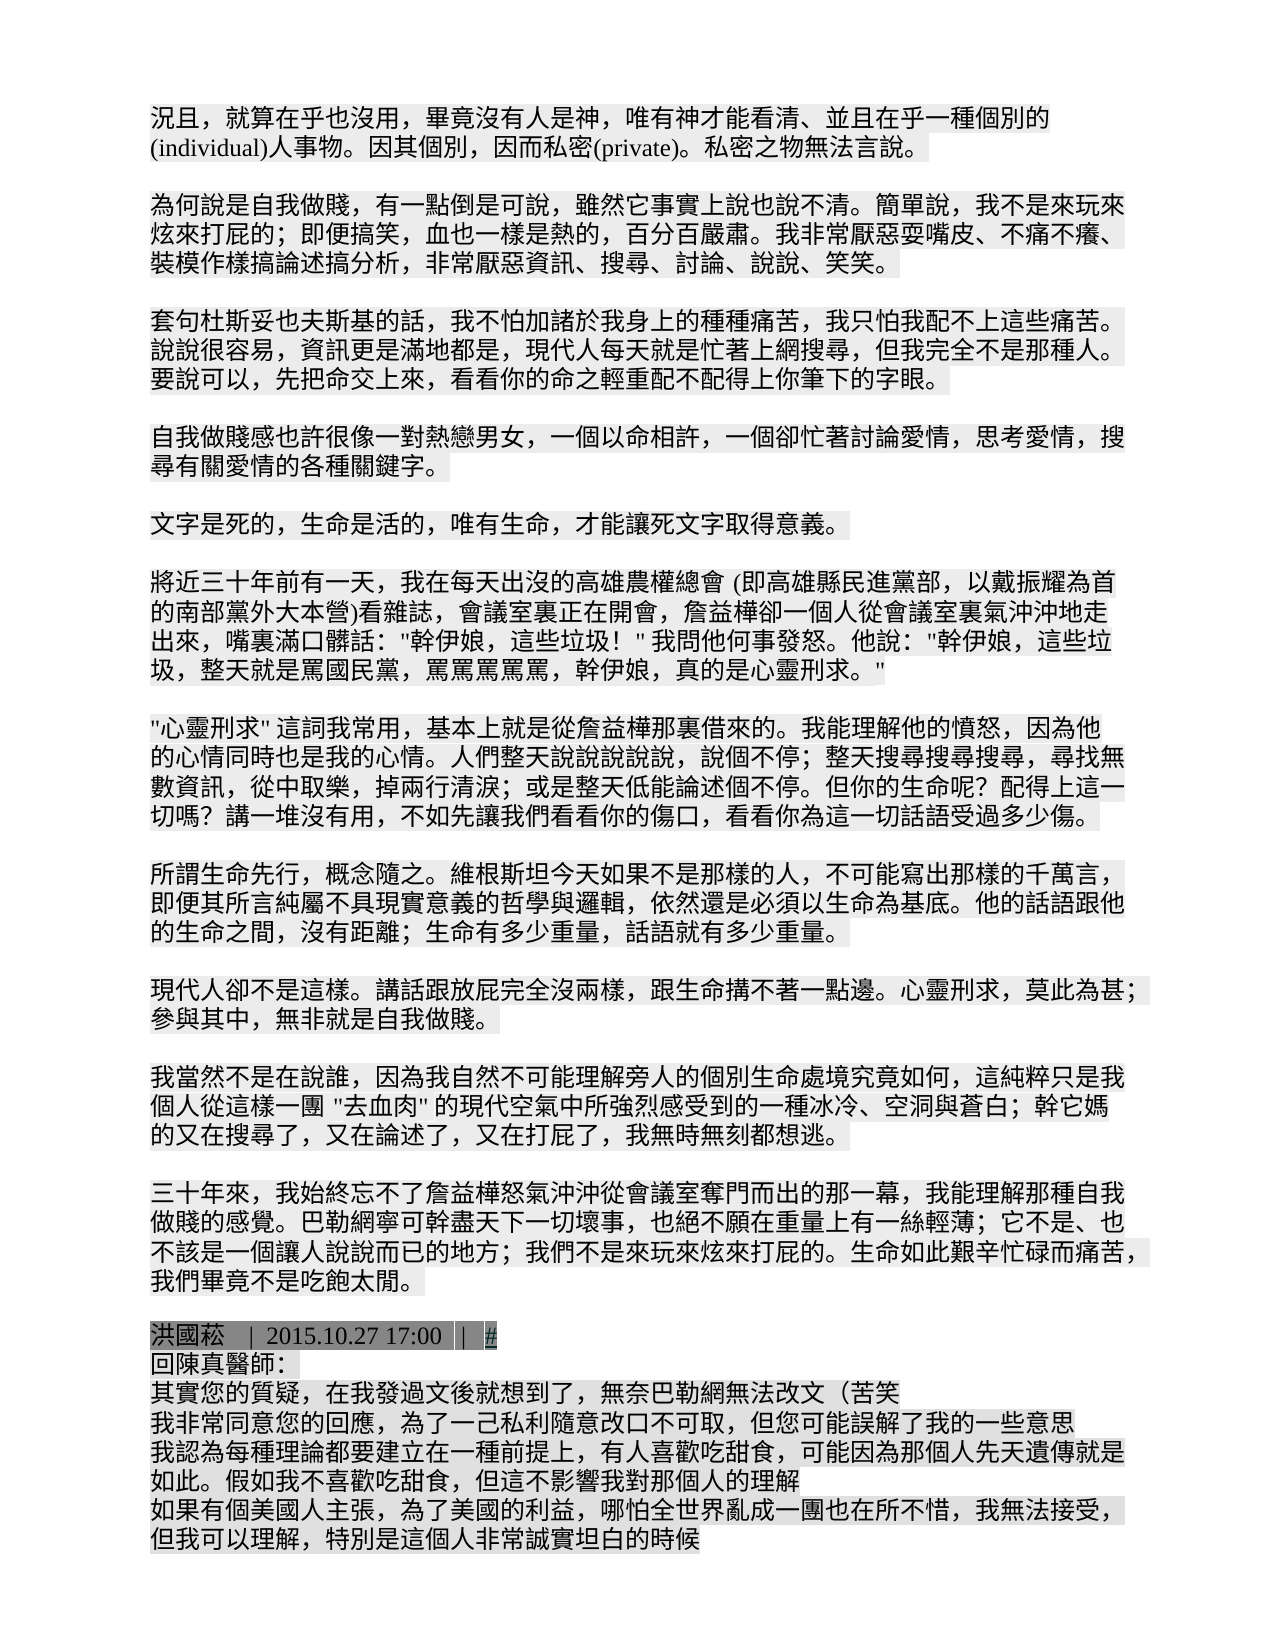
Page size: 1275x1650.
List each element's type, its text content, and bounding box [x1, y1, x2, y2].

text 洪國菘 | 2015.10.27 17:00 | # [150, 1321, 1125, 1350]
text 回陳真醫師： 其實您的質疑，在我發過文後就想到了，無奈巴勒網無法改文（苦笑 我非常同意您的回應，為了一己私利隨意改口不可取，但您可能誤解了我的一些意思 我認為每種理論都要建立在一種前提上，有人喜歡吃甜食，可能因為那個人先天遺傳就是如此。假如我不喜歡吃甜食，但這不影響我對那個人的理解 如果有個美國人主張，為了美國的利益，哪怕全世界亂成一團也在所不惜，我無法接受，但我可以理解，特別是這個人非常誠實坦白的時候 [150, 1350, 1125, 1554]
text 國菘，其實我已經不知道你在說什麼了，我相信你事實上也不知道自己在說什麼。無意冒犯，所謂語無倫次差不多就是這樣。 底下所言並無針對性，與你無關，純粹是我個人對於輕重一事生性敏感。好壞善惡對我自然有其意義，但輕重與否卻更勝一籌。 我常覺得，在大眾面前寫這樣一些東西，純粹只是落個自我做賤的下場。為何說是自我做賤，我能說得上來，但我不想說，因為我不相信對此有人能理解，越說只是越招屈辱訕笑。之所以不可能理解，不是因為它很難懂，而是因為不會有人在乎。 況且，就算在乎也沒用，畢竟沒有人是神，唯有神才能看清、並且在乎一種個別的(individual)人事物。因其個別，因而私密(private)。私密之物無法言說。 為何說是自我做賤，有一點倒是可說，雖然它事實上說也說不清。簡單說，我不是來玩來炫來打屁的；即便搞笑，血也一樣是熱的，百分百嚴肅。我非常厭惡耍嘴皮、不痛不癢、裝模作樣搞論述搞分析，非常厭惡資訊、搜尋、討論、說說、笑笑。 套句杜斯妥也夫斯基的話，我不怕加諸於我身上的種種痛苦，我只怕我配不上這些痛苦。說說很容易，資訊更是滿地都是，現代人每天就是忙著上網搜尋，但我完全不是那種人。要說可以，先把命交上來，看看你的命之輕重配不配得上你筆下的字眼。 自我做賤感也許很像一對熱戀男女，一個以命相許，一個卻忙著討論愛情，思考愛情，搜尋有關愛情的各種關鍵字。 文字是死的，生命是活的，唯有生命，才能讓死文字取得意義。 將近三十年前有一天，我在每天出沒的高雄農權總會 (即高雄縣民進黨部，以戴振耀為首的南部黨外大本營)看雜誌，會議室裏正在開會，詹益樺卻一個人從會議室裏氣沖沖地走出來，嘴裏滿口髒話："幹伊娘，這些垃圾！" 我問他何事發怒。他說："幹伊娘，這些垃圾，整天就是罵國民黨，罵罵罵罵罵，幹伊娘，真的是心靈刑求。" "心靈刑求" 這詞我常用，基本上就是從詹益樺那裏借來的。我能理解他的憤怒，因為他的心情同時也是我的心情。人們整天說說說說說，說個不停；整天搜尋搜尋搜尋，尋找無數資訊，從中取樂，掉兩行清淚；或是整天低能論述個不停。但你的生命呢？配得上這一切嗎？講一堆沒有用，不如先讓我們看看你的傷口，看看你為這一切話語受過多少傷。 所謂生命先行，概念隨之。維根斯坦今天如果不是那樣的人，不可能寫出那樣的千萬言，即便其所言純屬不具現實意義的哲學與邏輯，依然還是必須以生命為基底。他的話語跟他的生命之間，沒有距離；生命有多少重量，話語就有多少重量。 現代人卻不是這樣。講話跟放屁完全沒兩樣，跟生命搆不著一點邊。心靈刑求，莫此為甚；參與其中，無非就是自我做賤。 我當然不是在說誰，因為我自然不可能理解旁人的個別生命處境究竟如何，這純粹只是我個人從這樣一團 "去血肉" 的現代空氣中所強烈感受到的一種冰冷、空洞與蒼白；幹它媽的又在搜尋了，又在論述了，又在打屁了，我無時無刻都想逃。 三十年來，我始終忘不了詹益樺怒氣沖沖從會議室奪門而出的那一幕，我能理解那種自我做賤的感覺。巴勒網寧可幹盡天下一切壞事，也絕不願在重量上有一絲輕薄；它不是、也不該是一個讓人說說而已的地方；我們不是來玩來炫來打屁的。生命如此艱辛忙碌而痛苦，我們畢竟不是吃飽太閒。 [150, 75, 1125, 1296]
